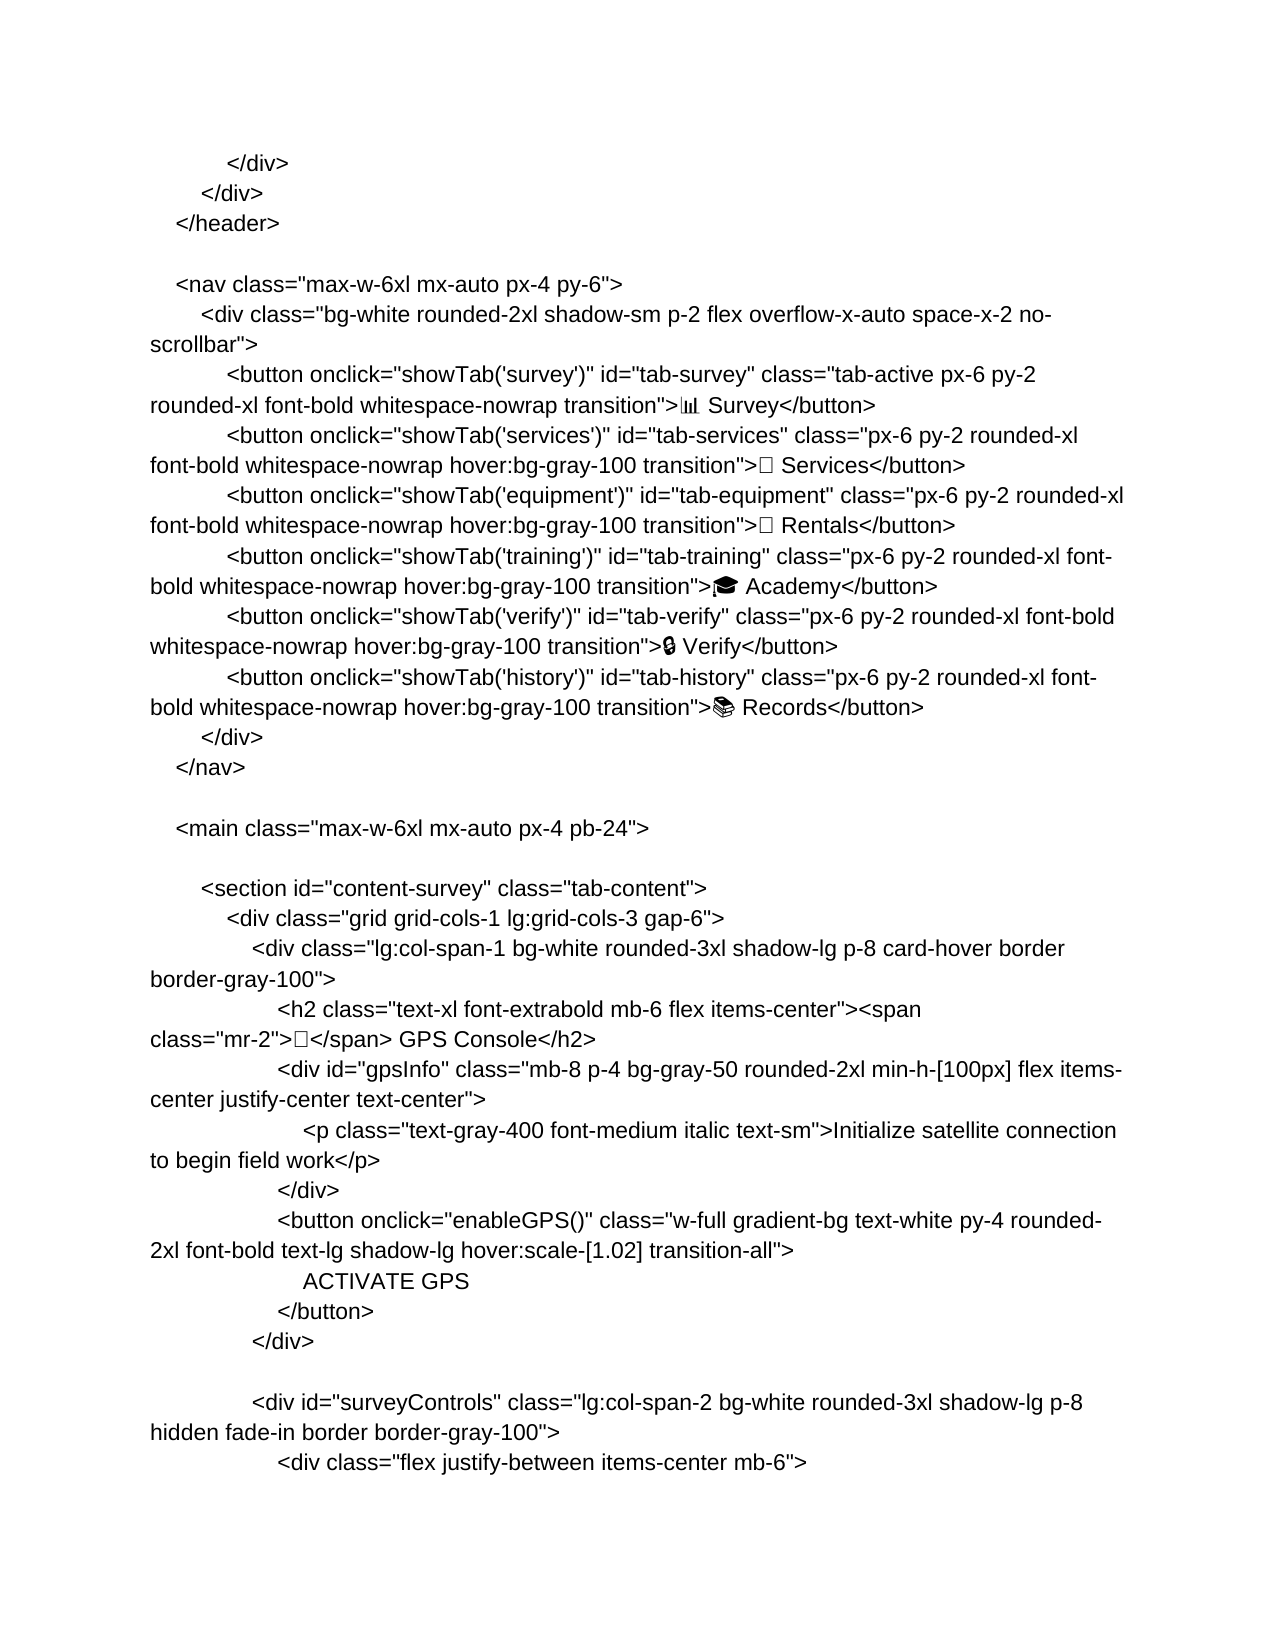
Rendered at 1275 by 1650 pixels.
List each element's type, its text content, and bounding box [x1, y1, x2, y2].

text <div class="lg:col-span-1 bg-white rounded-3xl shadow-lg p-8 card-hover border border-gray-100"> [150, 935, 1125, 992]
text <div id="surveyControls" class="lg:col-span-2 bg-white rounded-3xl shadow-lg p-8 hidden fade-in border border-gray-100"> [150, 1388, 1125, 1445]
text </div> [150, 1328, 1125, 1354]
text <div class="flex justify-between items-center mb-6"> [150, 1449, 1125, 1475]
text <p class="text-gray-400 font-medium italic text-sm">Initialize satellite connection to begin field work</p> [150, 1117, 1125, 1173]
text </div> [150, 1177, 1125, 1203]
text <button onclick="enableGPS()" class="w-full gradient-bg text-white py-4 rounded-2xl font-bold text-lg shadow-lg hover:scale-[1.02] transition-all"> [150, 1207, 1125, 1264]
text <nav class="max-w-6xl mx-auto px-4 py-6"> [150, 271, 1125, 297]
text </header> [150, 210, 1125, 237]
text <section id="content-survey" class="tab-content"> [150, 875, 1125, 901]
text </div> [150, 180, 1125, 207]
text ACTIVATE GPS [150, 1268, 1125, 1294]
text </div> [150, 150, 1125, 176]
text <h2 class="text-xl font-extrabold mb-6 flex items-center"><span class="mr-2">📡</span> GPS Console</h2> [150, 996, 1125, 1052]
text <button onclick="showTab('services')" id="tab-services" class="px-6 py-2 rounded-xl font-bold whitespace-nowrap hover:bg-gray-100 transition">💼 Services</button> [150, 422, 1125, 478]
text </button> [150, 1298, 1125, 1324]
text <div class="grid grid-cols-1 lg:grid-cols-3 gap-6"> [150, 905, 1125, 932]
text <button onclick="showTab('training')" id="tab-training" class="px-6 py-2 rounded-xl font-bold whitespace-nowrap hover:bg-gray-100 transition">🎓 Academy</button> [150, 543, 1125, 599]
text <div id="gpsInfo" class="mb-8 p-4 bg-gray-50 rounded-2xl min-h-[100px] flex items-center justify-center text-center"> [150, 1056, 1125, 1113]
text <main class="max-w-6xl mx-auto px-4 pb-24"> [150, 814, 1125, 841]
text </div> [150, 724, 1125, 750]
text <div class="bg-white rounded-2xl shadow-sm p-2 flex overflow-x-auto space-x-2 no-scrollbar"> [150, 301, 1125, 358]
text <button onclick="showTab('survey')" id="tab-survey" class="tab-active px-6 py-2 rounded-xl font-bold whitespace-nowrap transition">📊 Survey</button> [150, 361, 1125, 418]
text <button onclick="showTab('history')" id="tab-history" class="px-6 py-2 rounded-xl font-bold whitespace-nowrap hover:bg-gray-100 transition">📚 Records</button> [150, 663, 1125, 720]
text </nav> [150, 754, 1125, 781]
text <button onclick="showTab('verify')" id="tab-verify" class="px-6 py-2 rounded-xl font-bold whitespace-nowrap hover:bg-gray-100 transition">🔒 Verify</button> [150, 603, 1125, 660]
text <button onclick="showTab('equipment')" id="tab-equipment" class="px-6 py-2 rounded-xl font-bold whitespace-nowrap hover:bg-gray-100 transition">🔧 Rentals</button> [150, 482, 1125, 539]
